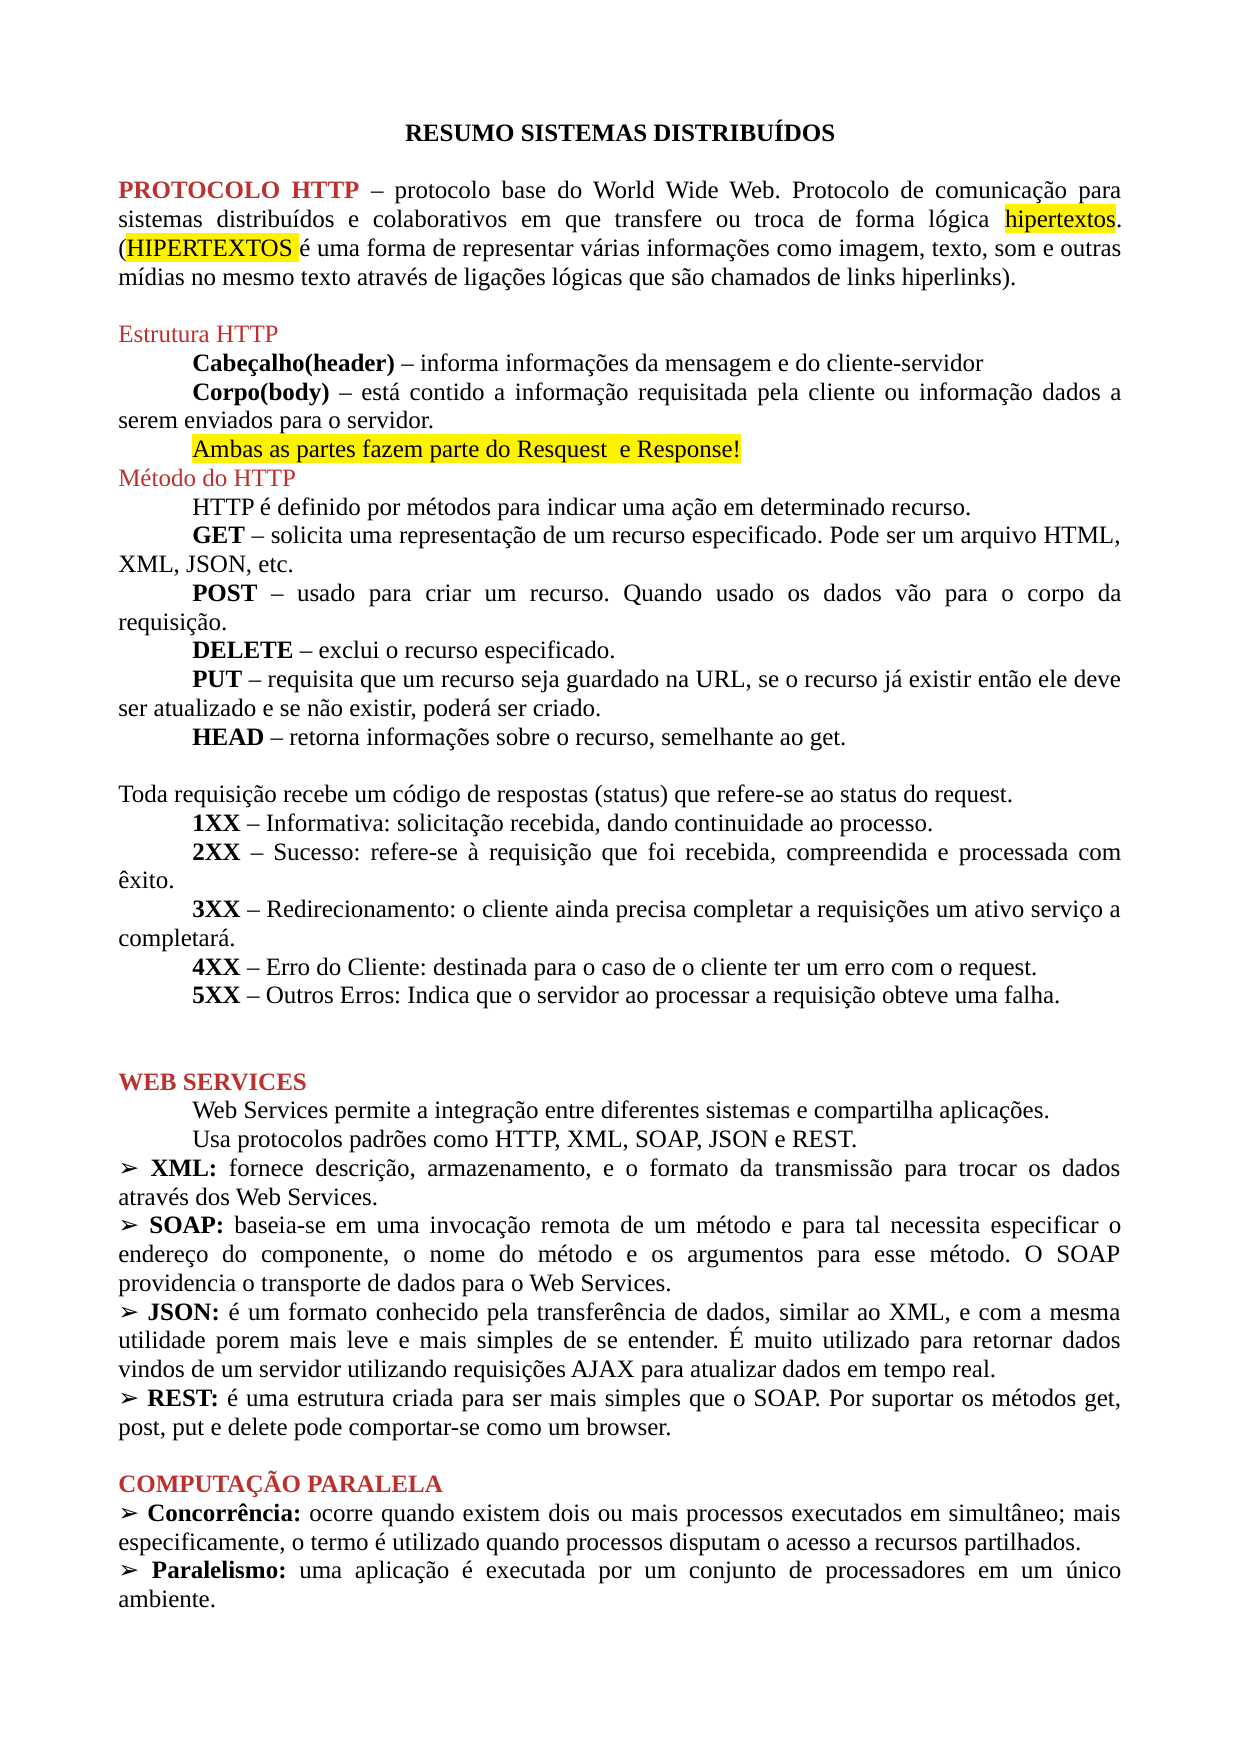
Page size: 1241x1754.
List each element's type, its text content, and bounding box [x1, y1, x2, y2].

text ➢ JSON: é um formato conhecido pela transferência de dados, similar ao XML, e com a mesma utilidade porem mais leve e mais simples de se entender. É muito utilizado para retornar dados vindos de um servidor utilizando requisições AJAX para atualizar dados em tempo real. [118, 1297, 1122, 1383]
text RESUMO SISTEMAS DISTRIBUÍDOS [118, 118, 1122, 147]
text Web Services permite a integração entre diferentes sistemas e compartilha aplicações. [118, 1096, 1122, 1124]
text DELETE – exclui o recurso especificado. [118, 636, 1122, 664]
text Método do HTTP [118, 463, 1122, 492]
text Corpo(body) – está contido a informação requisitada pela cliente ou informação dados a serem enviados para o servidor. [118, 377, 1122, 434]
text HEAD – retorna informações sobre o recurso, semelhante ao get. [118, 722, 1122, 751]
text POST – usado para criar um recurso. Quando usado os dados vão para o corpo da requisição. [118, 578, 1122, 636]
text PUT – requisita que um recurso seja guardado na URL, se o recurso já existir então ele deve ser atualizado e se não existir, poderá ser criado. [118, 664, 1122, 722]
text ➢ Concorrência: ocorre quando existem dois ou mais processos executados em simultâneo; mais especificamente, o termo é utilizado quando processos disputam o acesso a recursos partilhados. [118, 1498, 1122, 1556]
text ➢ Paralelismo: uma aplicação é executada por um conjunto de processadores em um único ambiente. [118, 1556, 1122, 1613]
text Ambas as partes fazem parte do Resquest e Response! [118, 434, 1122, 463]
text 4XX – Erro do Cliente: destinada para o caso de o cliente ter um erro com o request. [118, 952, 1122, 981]
text 2XX – Sucesso: refere-se à requisição que foi recebida, compreendida e processada com êxito. [118, 837, 1122, 894]
text PROTOCOLO HTTP – protocolo base do World Wide Web. Protocolo de comunicação para sistemas distribuídos e colaborativos em que transfere ou troca de forma lógica hipertextos. (HIPERTEXTOS é uma forma de representar várias informações como imagem, texto, som e outras mídias no mesmo texto através de ligações lógicas que são chamados de links hiperlinks). [118, 176, 1122, 291]
text 3XX – Redirecionamento: o cliente ainda precisa completar a requisições um ativo serviço a completará. [118, 894, 1122, 952]
text 5XX – Outros Erros: Indica que o servidor ao processar a requisição obteve uma falha. [118, 981, 1122, 1009]
text COMPUTAÇÃO PARALELA [118, 1469, 1122, 1498]
text 1XX – Informativa: solicitação recebida, dando continuidade ao processo. [118, 808, 1122, 837]
text Usa protocolos padrões como HTTP, XML, SOAP, JSON e REST. [118, 1124, 1122, 1153]
text Toda requisição recebe um código de respostas (status) que refere-se ao status do request. [118, 779, 1122, 808]
text GET – solicita uma representação de um recurso especificado. Pode ser um arquivo HTML, XML, JSON, etc. [118, 521, 1122, 578]
text WEB SERVICES [118, 1067, 1122, 1096]
text Estrutura HTTP [118, 319, 1122, 348]
text Cabeçalho(header) – informa informações da mensagem e do cliente-servidor [118, 348, 1122, 377]
text ➢ XML: fornece descrição, armazenamento, e o formato da transmissão para trocar os dados através dos Web Services. [118, 1153, 1122, 1211]
text HTTP é definido por métodos para indicar uma ação em determinado recurso. [118, 492, 1122, 521]
text ➢ SOAP: baseia-se em uma invocação remota de um método e para tal necessita especificar o endereço do componente, o nome do método e os argumentos para esse método. O SOAP providencia o transporte de dados para o Web Services. [118, 1211, 1122, 1297]
text ➢ REST: é uma estrutura criada para ser mais simples que o SOAP. Por suportar os métodos get, post, put e delete pode comportar-se como um browser. [118, 1383, 1122, 1441]
